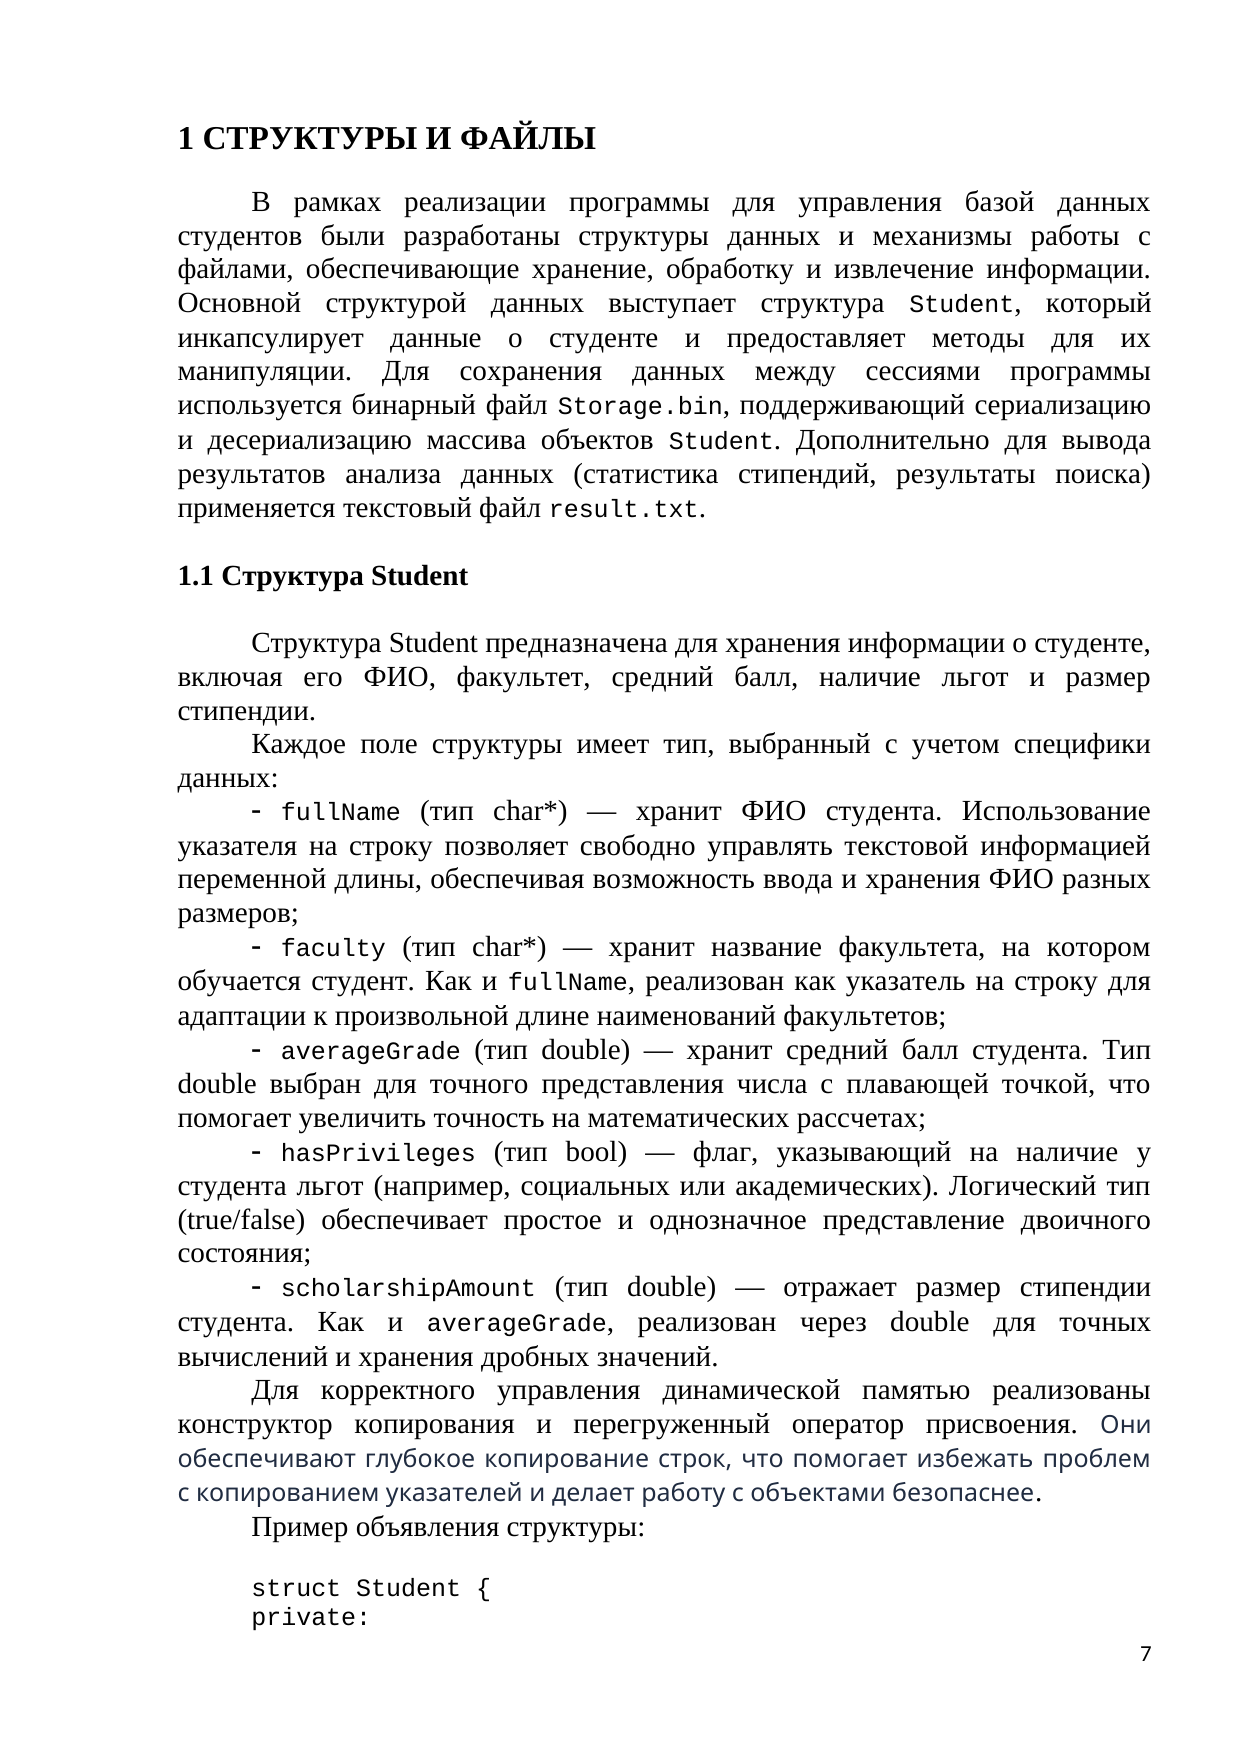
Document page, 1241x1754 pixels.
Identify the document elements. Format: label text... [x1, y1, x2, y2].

text Структура Student предназначена для хранения информации о студенте, включая его ФИО, факультет, средний балл, наличие льгот и размер стипендии. [177, 626, 1152, 726]
list averageGrade (тип double) — хранит средний балл студента. Тип double выбран для точного представления числа с плавающей точкой, что помогает увеличить точность на математических рассчетах; [177, 1032, 1152, 1134]
text private: [177, 1604, 1152, 1633]
text struct Student { [177, 1576, 1152, 1604]
text В рамках реализации программы для управления базой данных студентов были разработаны структуры данных и механизмы работы с файлами, обеспечивающие хранение, обработку и извлечение информации. Основной структурой данных выступает структура Student, который инкапсулирует данные о студенте и предоставляет методы для их манипуляции. Для сохранения данных между сессиями программы используется бинарный файл Storage.bin, поддерживающий сериализацию и десериализацию массива объектов Student. Дополнительно для вывода результатов анализа данных (статистика стипендий, результаты поиска) применяется текстовый файл result.txt. [177, 184, 1152, 525]
text Каждое поле структуры имеет тип, выбранный с учетом специфики данных: [177, 726, 1152, 793]
subtitle 1 Структуры и файлы [177, 118, 1152, 156]
list hasPrivileges (тип bool) — флаг, указывающий на наличие у студента льгот (например, социальных или академических). Логический тип (true/false) обеспечивает простое и однозначное представление двоичного состояния; [177, 1134, 1152, 1269]
list scholarshipAmount (тип double) — отражает размер стипендии студента. Как и averageGrade, реализован через double для точных вычислений и хранения дробных значений. [177, 1269, 1152, 1372]
subtitle 1.1 Структура Student [177, 558, 1152, 592]
list faculty (тип char*) — хранит название факультета, на котором обучается студент. Как и fullName, реализован как указатель на строку для адаптации к произвольной длине наименований факультетов; [177, 929, 1152, 1032]
list fullName (тип char*) — хранит ФИО студента. Использование указателя на строку позволяет свободно управлять текстовой информацией переменной длины, обеспечивая возможность ввода и хранения ФИО разных размеров; [177, 793, 1152, 929]
text Для корректного управления динамической памятью реализованы конструктор копирования и перегруженный оператор присвоения. Они обеспечивают глубокое копирование строк, что помогает избежать проблем с копированием указателей и делает работу с объектами безопаснее. [177, 1372, 1152, 1509]
text Пример объявления структуры: [177, 1509, 1152, 1542]
